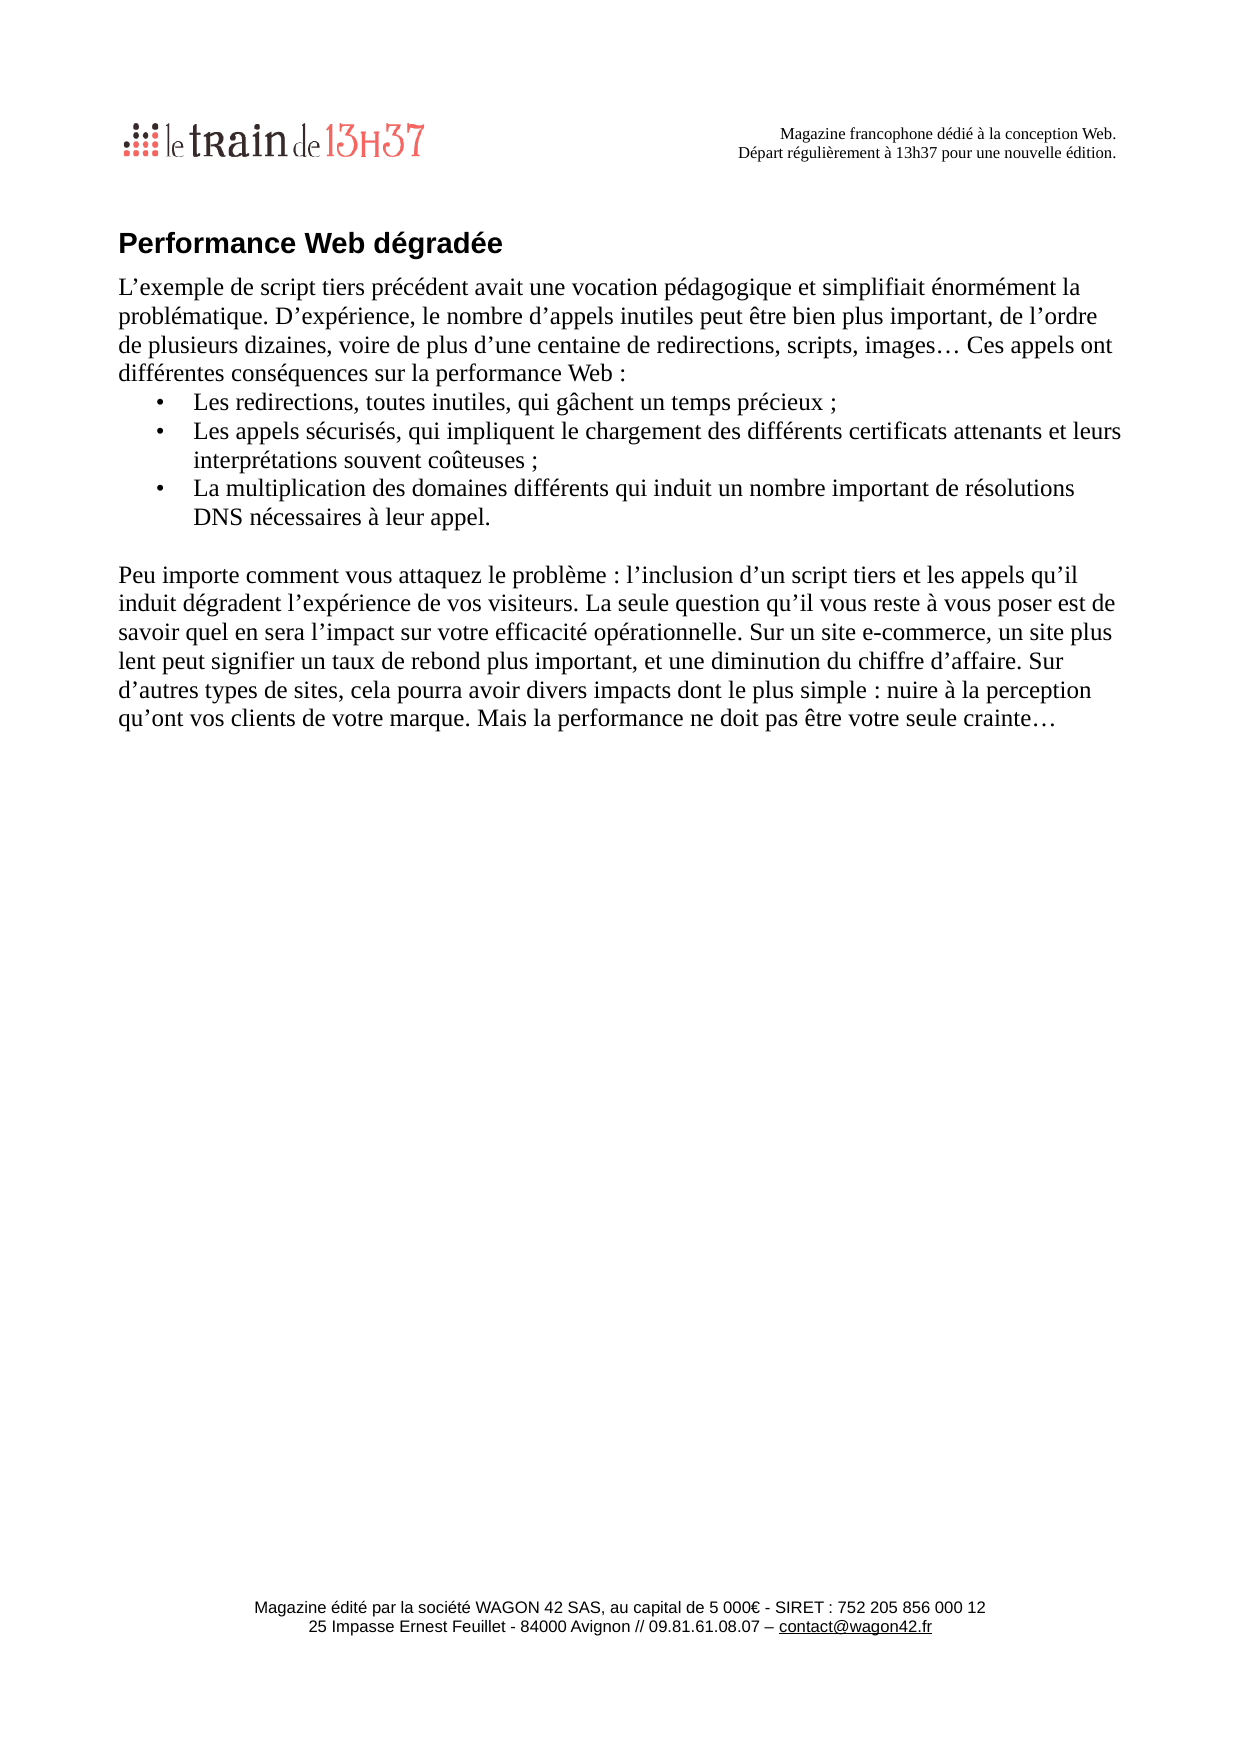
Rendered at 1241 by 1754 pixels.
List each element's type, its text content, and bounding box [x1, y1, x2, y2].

text Peu importe comment vous attaquez le problème : l’inclusion d’un script tiers et les appels qu’il induit dégradent l’expérience de vos visiteurs. La seule question qu’il vous reste à vous poser est de savoir quel en sera l’impact sur votre efficacité opérationnelle. Sur un site e-commerce, un site plus lent peut signifier un taux de rebond plus important, et une diminution du chiffre d’affaire. Sur d’autres types de sites, cela pourra avoir divers impacts dont le plus simple : nuire à la perception qu’ont vos clients de votre marque. Mais la performance ne doit pas être votre seule crainte… [118, 560, 1122, 732]
list Les appels sécurisés, qui impliquent le chargement des différents certificats attenants et leurs interprétations souvent coûteuses ; [156, 416, 1122, 473]
picture [123, 123, 425, 157]
subtitle Performance Web dégradée [118, 226, 1122, 260]
list La multiplication des domaines différents qui induit un nombre important de résolutions DNS nécessaires à leur appel. [156, 473, 1122, 531]
text L’exemple de script tiers précédent avait une vocation pédagogique et simplifiait énormément la problématique. D’expérience, le nombre d’appels inutiles peut être bien plus important, de l’ordre de plusieurs dizaines, voire de plus d’une centaine de redirections, scripts, images… Ces appels ont différentes conséquences sur la performance Web : [118, 272, 1122, 387]
list Les redirections, toutes inutiles, qui gâchent un temps précieux ; [156, 387, 1122, 416]
